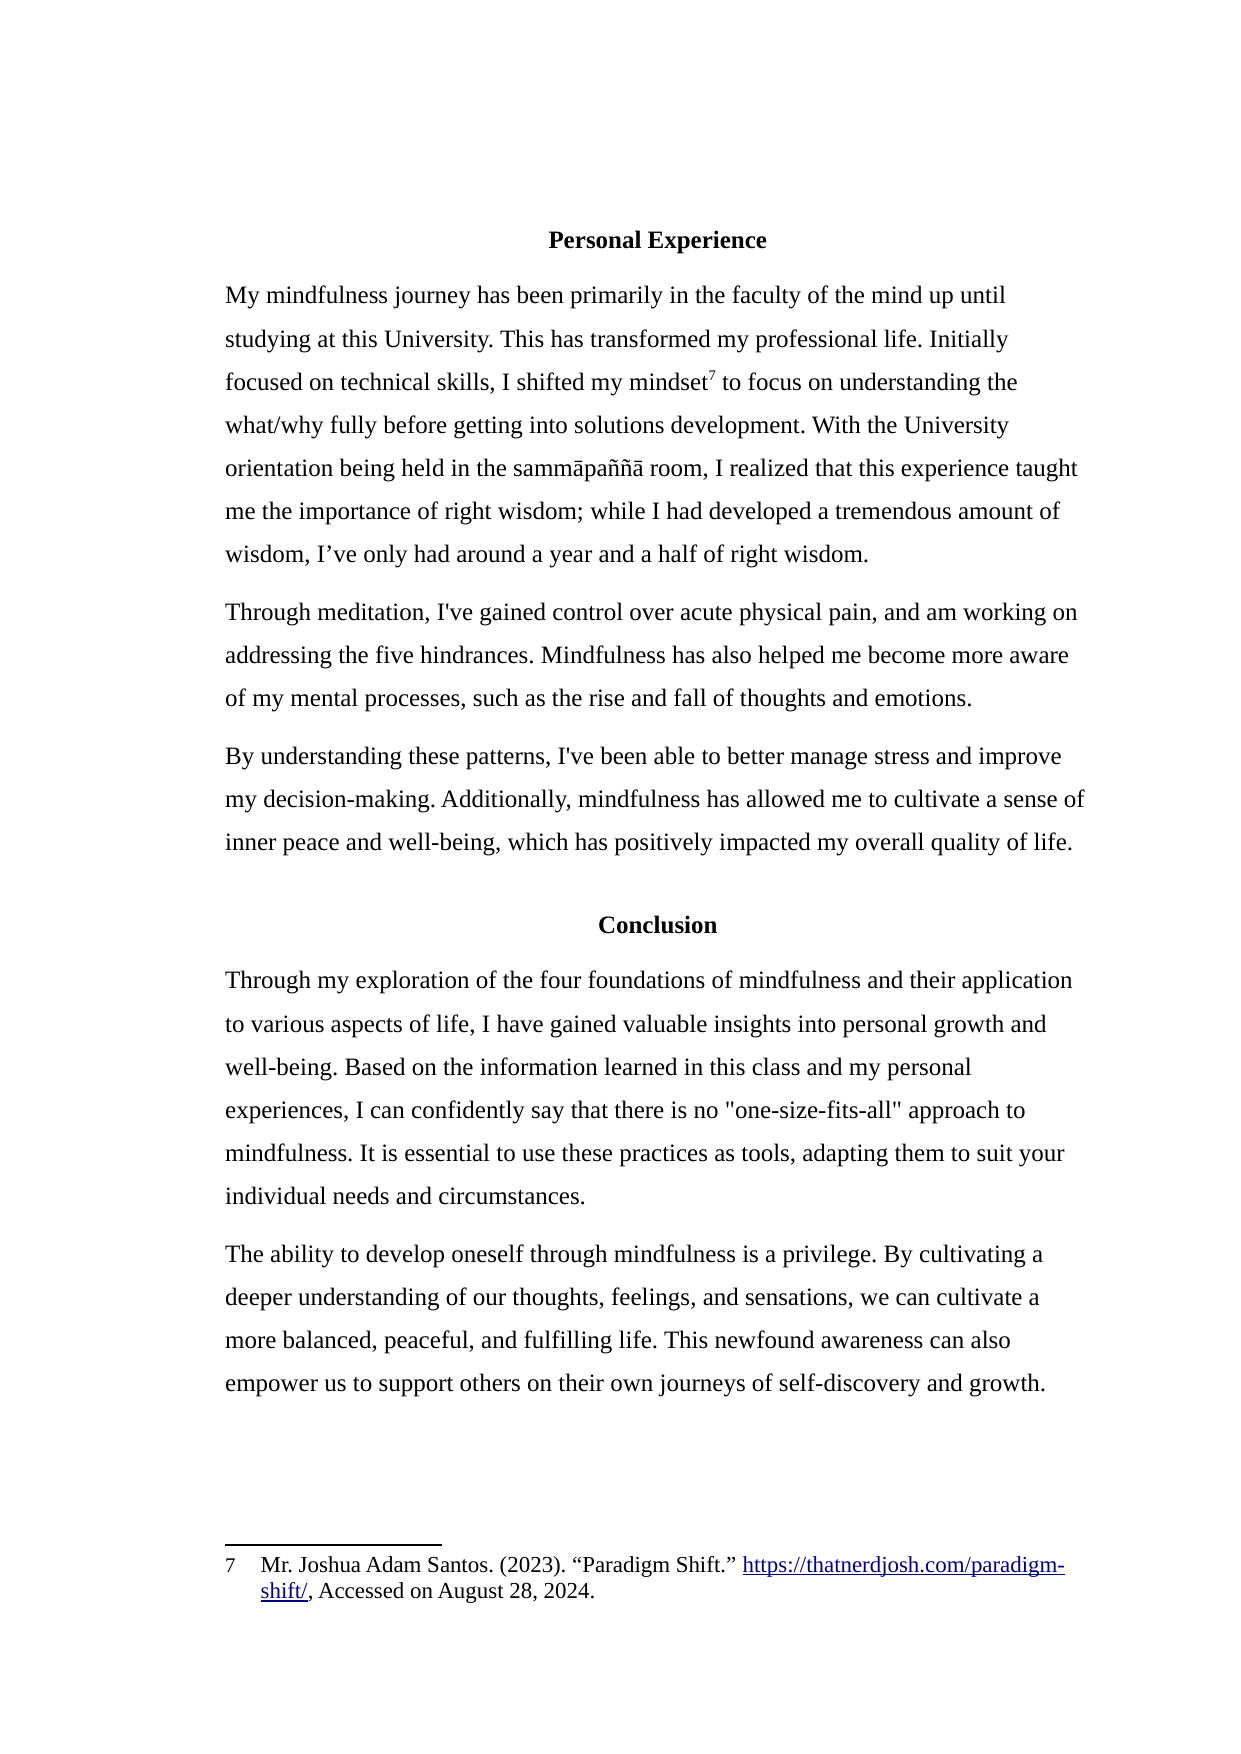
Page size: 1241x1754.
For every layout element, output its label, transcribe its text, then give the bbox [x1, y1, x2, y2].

subtitle Conclusion [225, 910, 1090, 939]
text Through my exploration of the four foundations of mindfulness and their application to various aspects of life, I have gained valuable insights into personal growth and well-being. Based on the information learned in this class and my personal experiences, I can confidently say that there is no "one-size-fits-all" approach to mindfulness. It is essential to use these practices as tools, adapting them to suit your individual needs and circumstances. [225, 966, 1090, 1210]
text My mindfulness journey has been primarily in the faculty of the mind up until studying at this University. This has transformed my professional life. Initially focused on technical skills, I shifted my mindset to focus on understanding the what/why fully before getting into solutions development. With the University orientation being held in the sammāpaññā room, I realized that this experience taught me the importance of right wisdom; while I had developed a tremendous amount of wisdom, I’ve only had around a year and a half of right wisdom. [225, 281, 1090, 568]
subtitle Personal Experience [225, 225, 1090, 254]
text Mr. Joshua Adam Santos. (2023). “Paradigm Shift.” https://thatnerdjosh.com/paradigm-shift/, Accessed on August 28, 2024. [225, 1551, 1090, 1604]
text Through meditation, I've gained control over acute physical pain, and am working on addressing the five hindrances. Mindfulness has also helped me become more aware of my mental processes, such as the rise and fall of thoughts and emotions. [225, 597, 1090, 712]
text The ability to develop oneself through mindfulness is a privilege. By cultivating a deeper understanding of our thoughts, feelings, and sensations, we can cultivate a more balanced, peaceful, and fulfilling life. This newfound awareness can also empower us to support others on their own journeys of self-discovery and growth. [225, 1239, 1090, 1397]
text By understanding these patterns, I've been able to better manage stress and improve my decision-making. Additionally, mindfulness has allowed me to cultivate a sense of inner peace and well-being, which has positively impacted my overall quality of life. [225, 741, 1090, 856]
